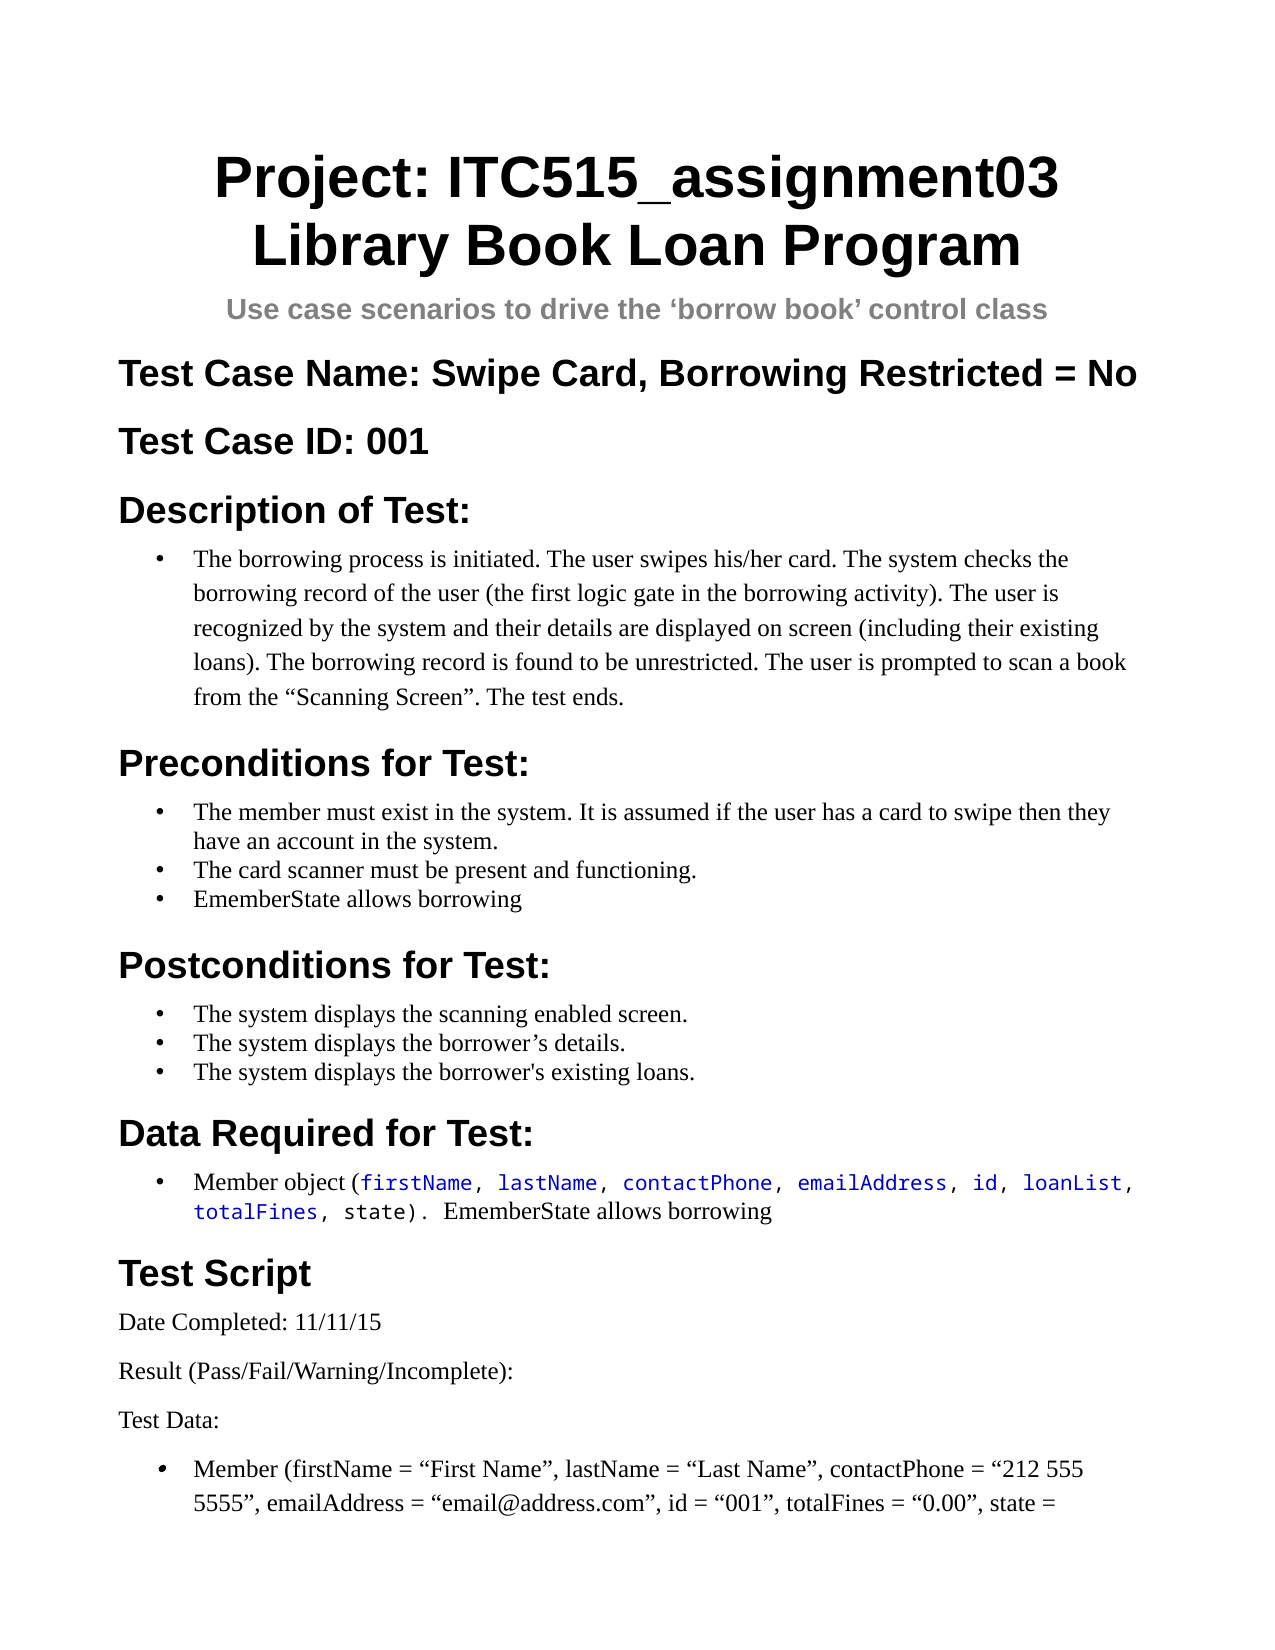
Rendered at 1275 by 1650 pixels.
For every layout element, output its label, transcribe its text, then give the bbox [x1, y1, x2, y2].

subtitle Data Required for Test: [118, 1111, 1157, 1154]
subtitle Description of Test: [118, 488, 1157, 531]
subtitle Test Script [118, 1251, 1157, 1294]
subtitle Test Case Name: Swipe Card, Borrowing Restricted = No [118, 350, 1157, 394]
subtitle Preconditions for Test: [118, 741, 1157, 785]
list Member (firstName = “First Name”, lastName = “Last Name”, contactPhone = “212 555 5555”, emailAddress = “email@address.com”, id = “001”, totalFines = “0.00”, state = [156, 1454, 1157, 1517]
text Test Data: [118, 1405, 1157, 1434]
subtitle Use case scenarios to drive the ‘borrow book’ control class [118, 292, 1157, 325]
list The member must exist in the system. It is assumed if the user has a card to swipe then they have an account in the system. [156, 797, 1157, 855]
text Date Completed: 11/11/15 [118, 1307, 1157, 1336]
list The system displays the borrower's existing loans. [156, 1057, 1157, 1086]
text Result (Pass/Fail/Warning/Incomplete): [118, 1356, 1157, 1384]
list Member object (firstName, lastName, contactPhone, emailAddress, id, loanList, totalFines, state). EmemberState allows borrowing [156, 1167, 1157, 1226]
title Project: ITC515_assignment03 Library Book Loan Program [118, 143, 1157, 277]
subtitle Test Case ID: 001 [118, 419, 1157, 463]
list EmemberState allows borrowing [156, 884, 1157, 912]
list The borrowing process is initiated. The user swipes his/her card. The system checks the borrowing record of the user (the first logic gate in the borrowing activity). The user is recognized by the system and their details are displayed on screen (including their existing loans). The borrowing record is found to be unrestricted. The user is prompted to scan a book from the “Scanning Screen”. The test ends. [156, 544, 1157, 711]
list The card scanner must be present and functioning. [156, 855, 1157, 884]
list The system displays the scanning enabled screen. [156, 999, 1157, 1028]
list The system displays the borrower’s details. [156, 1028, 1157, 1057]
subtitle Postconditions for Test: [118, 943, 1157, 987]
